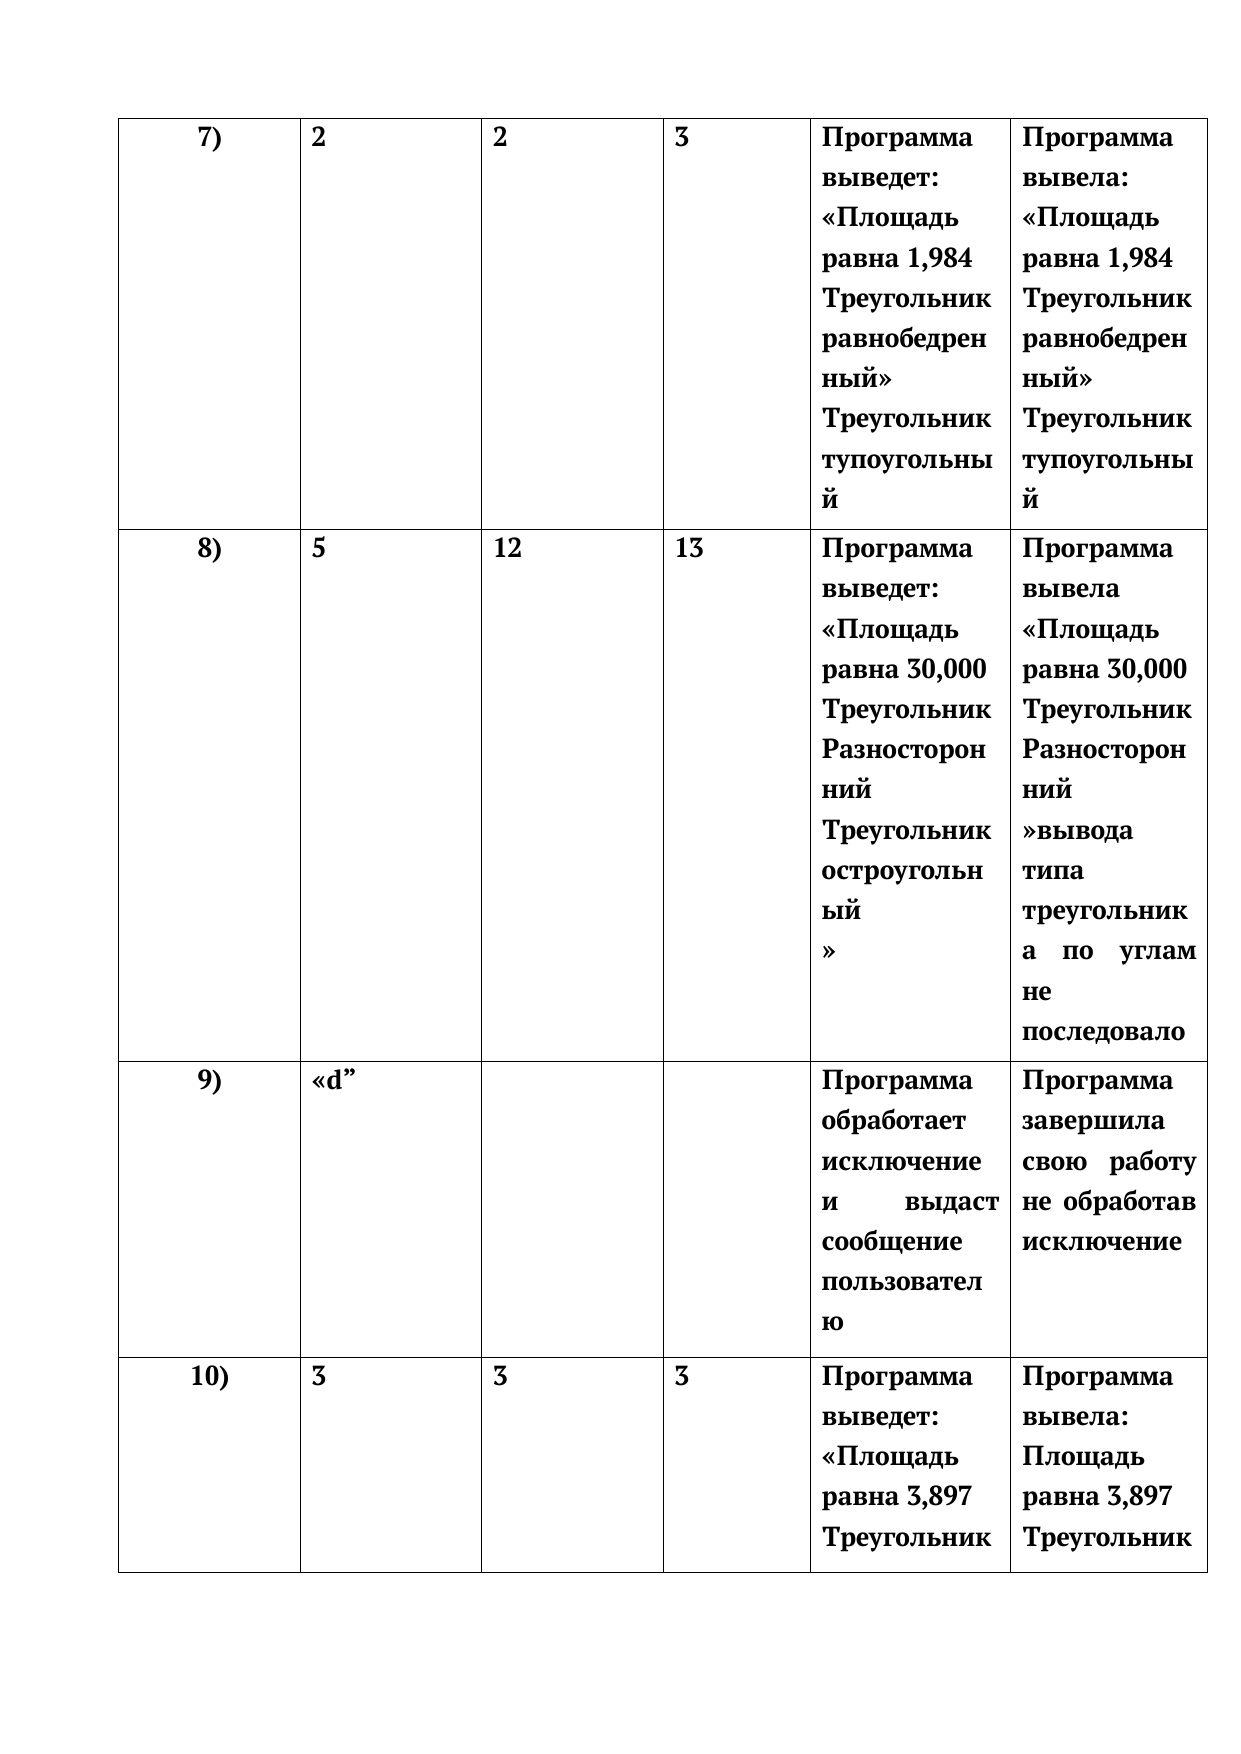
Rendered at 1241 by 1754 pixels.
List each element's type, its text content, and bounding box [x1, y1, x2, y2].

table_cell 9) [119, 1062, 300, 1357]
table_cell 2 [482, 119, 663, 529]
table_cell 8) [119, 530, 300, 1061]
table_cell Программа выведет: «Площадь равна 30,000 Треугольник Разносторонний Треугольник остроугольный » [811, 530, 1010, 1061]
table_cell Программа обработает исключение и выдаст сообщение пользователю [811, 1062, 1010, 1357]
table_cell Программа выведет: «Площадь равна 3,897 Треугольник [811, 1358, 1010, 1572]
table_cell [482, 1062, 663, 1357]
table_cell 3 [301, 1358, 481, 1572]
table_cell [664, 1062, 810, 1357]
table_cell 3 [664, 1358, 810, 1572]
table_cell 7) [119, 119, 300, 529]
table_cell 3 [664, 119, 810, 529]
table_cell Программа вывела: Площадь равна 3,897 Треугольник [1011, 1358, 1207, 1572]
table_cell 3 [482, 1358, 663, 1572]
table_cell 2 [301, 119, 481, 529]
table_cell «d” [301, 1062, 481, 1357]
table_cell Программа вывела: «Площадь равна 1,984 Треугольник равнобедренный» Треугольник тупоугольный [1011, 119, 1207, 529]
table_cell Программа вывела «Площадь равна 30,000 Треугольник Разносторонний »вывода типа треугольника по углам не последовало [1011, 530, 1207, 1061]
table_cell 13 [664, 530, 810, 1061]
table_cell 10) [119, 1358, 300, 1572]
table_cell Программа выведет: «Площадь равна 1,984 Треугольник равнобедренный» Треугольник тупоугольный [811, 119, 1010, 529]
table_cell 12 [482, 530, 663, 1061]
table_cell Программа завершила свою работу не обработав исключение [1011, 1062, 1207, 1357]
table_cell 5 [301, 530, 481, 1061]
